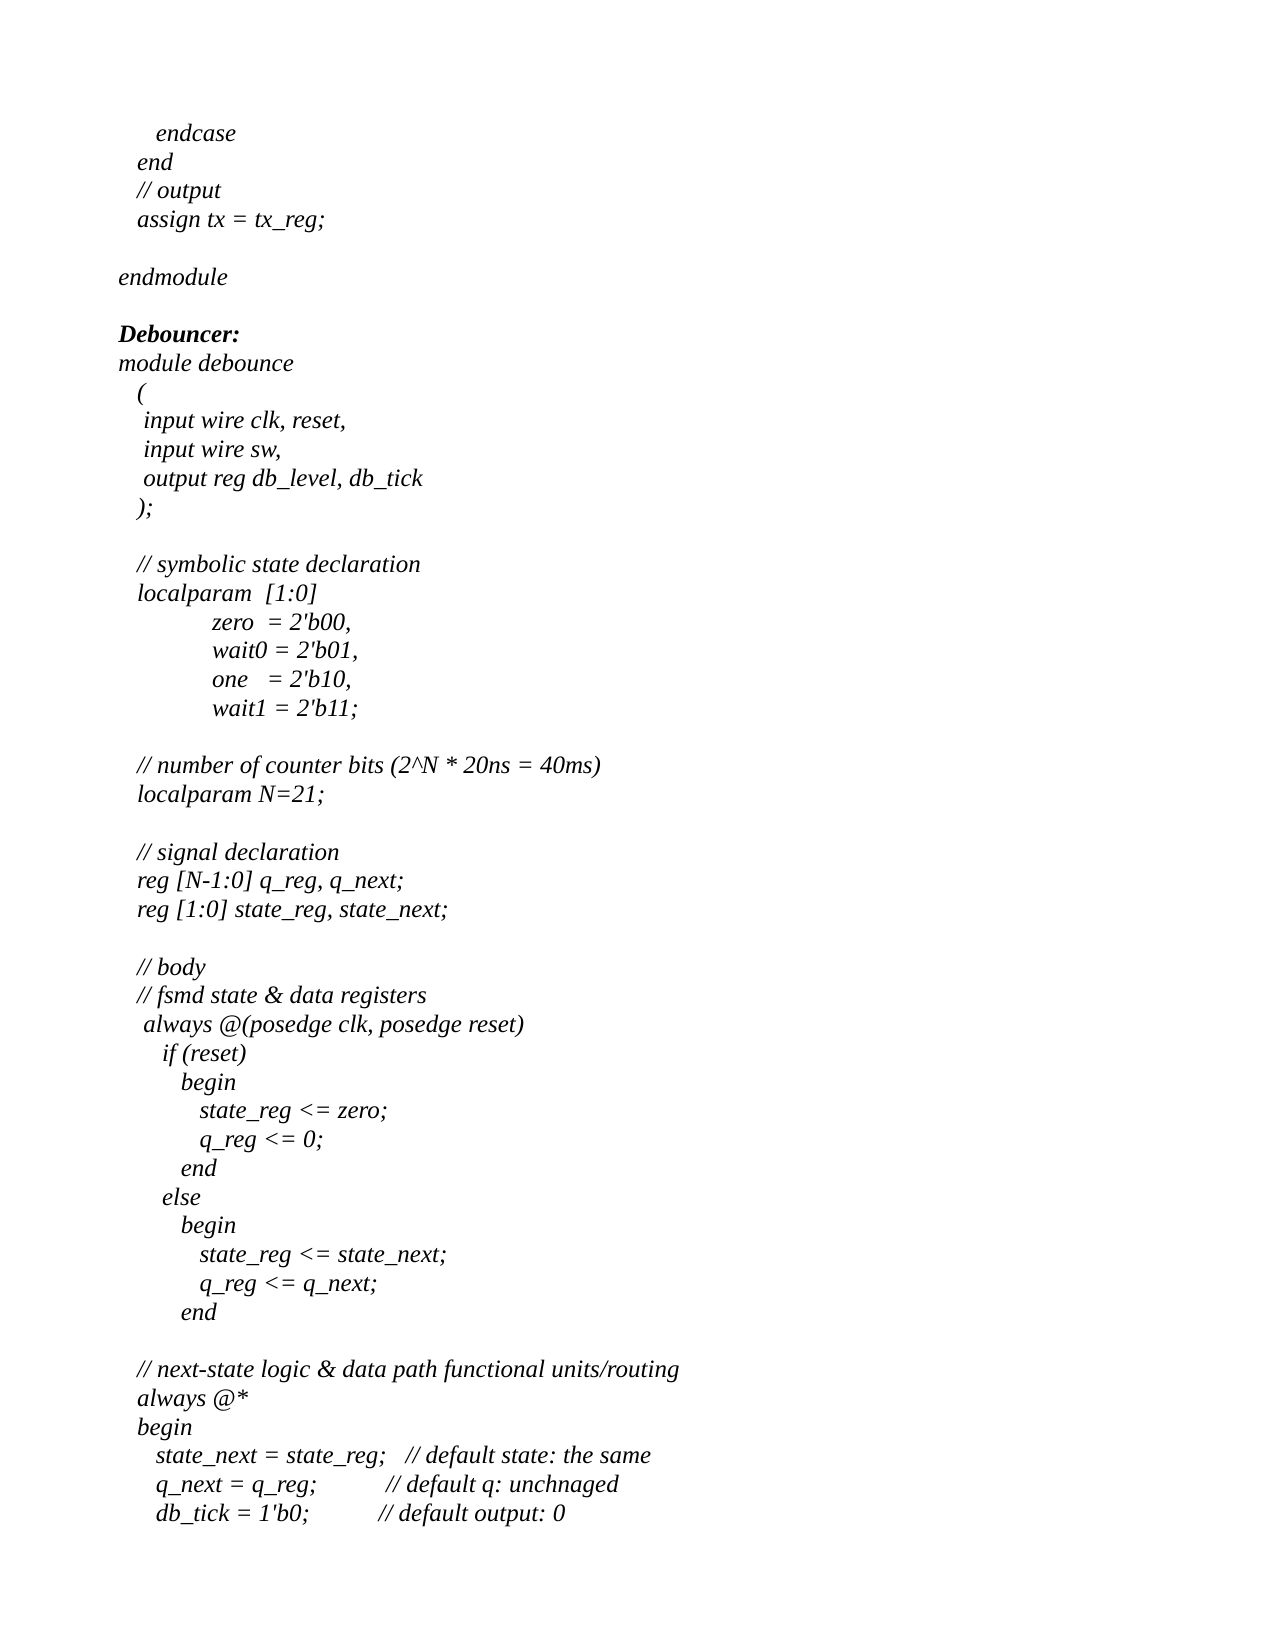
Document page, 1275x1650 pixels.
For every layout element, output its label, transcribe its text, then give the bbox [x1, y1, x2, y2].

text localparam N=21; [118, 779, 1157, 808]
text state_next = state_reg; // default state: the same [118, 1441, 1157, 1469]
text state_reg <= state_next; [118, 1239, 1157, 1268]
text db_tick = 1'b0; // default output: 0 [118, 1498, 1157, 1527]
text end [118, 1297, 1157, 1326]
text input wire sw, [118, 434, 1157, 463]
text end [118, 147, 1157, 176]
text begin [118, 1412, 1157, 1441]
text begin [118, 1067, 1157, 1096]
text // symbolic state declaration [118, 549, 1157, 578]
text localparam [1:0] [118, 578, 1157, 607]
text // next-state logic & data path functional units/routing [118, 1354, 1157, 1383]
text end [118, 1153, 1157, 1182]
text else [118, 1182, 1157, 1211]
text q_reg <= q_next; [118, 1268, 1157, 1297]
text wait1 = 2'b11; [118, 693, 1157, 722]
text wait0 = 2'b01, [118, 636, 1157, 664]
text output reg db_level, db_tick [118, 463, 1157, 492]
text state_reg <= zero; [118, 1096, 1157, 1124]
text endmodule [118, 262, 1157, 291]
text one = 2'b10, [118, 664, 1157, 693]
text // signal declaration [118, 837, 1157, 866]
text module debounce [118, 348, 1157, 377]
text assign tx = tx_reg; [118, 204, 1157, 233]
text // output [118, 176, 1157, 204]
text always @(posedge clk, posedge reset) [118, 1009, 1157, 1038]
text q_reg <= 0; [118, 1124, 1157, 1153]
text ( [118, 377, 1157, 406]
text // body [118, 952, 1157, 981]
text always @* [118, 1383, 1157, 1412]
text zero = 2'b00, [118, 607, 1157, 636]
text reg [1:0] state_reg, state_next; [118, 894, 1157, 923]
text // number of counter bits (2^N * 20ns = 40ms) [118, 751, 1157, 779]
text if (reset) [118, 1038, 1157, 1067]
text ); [118, 492, 1157, 521]
text // fsmd state & data registers [118, 981, 1157, 1009]
text reg [N-1:0] q_reg, q_next; [118, 866, 1157, 894]
text input wire clk, reset, [118, 406, 1157, 434]
text begin [118, 1211, 1157, 1239]
text Debouncer: [118, 319, 1157, 348]
text q_next = q_reg; // default q: unchnaged [118, 1469, 1157, 1498]
text endcase [118, 118, 1157, 147]
